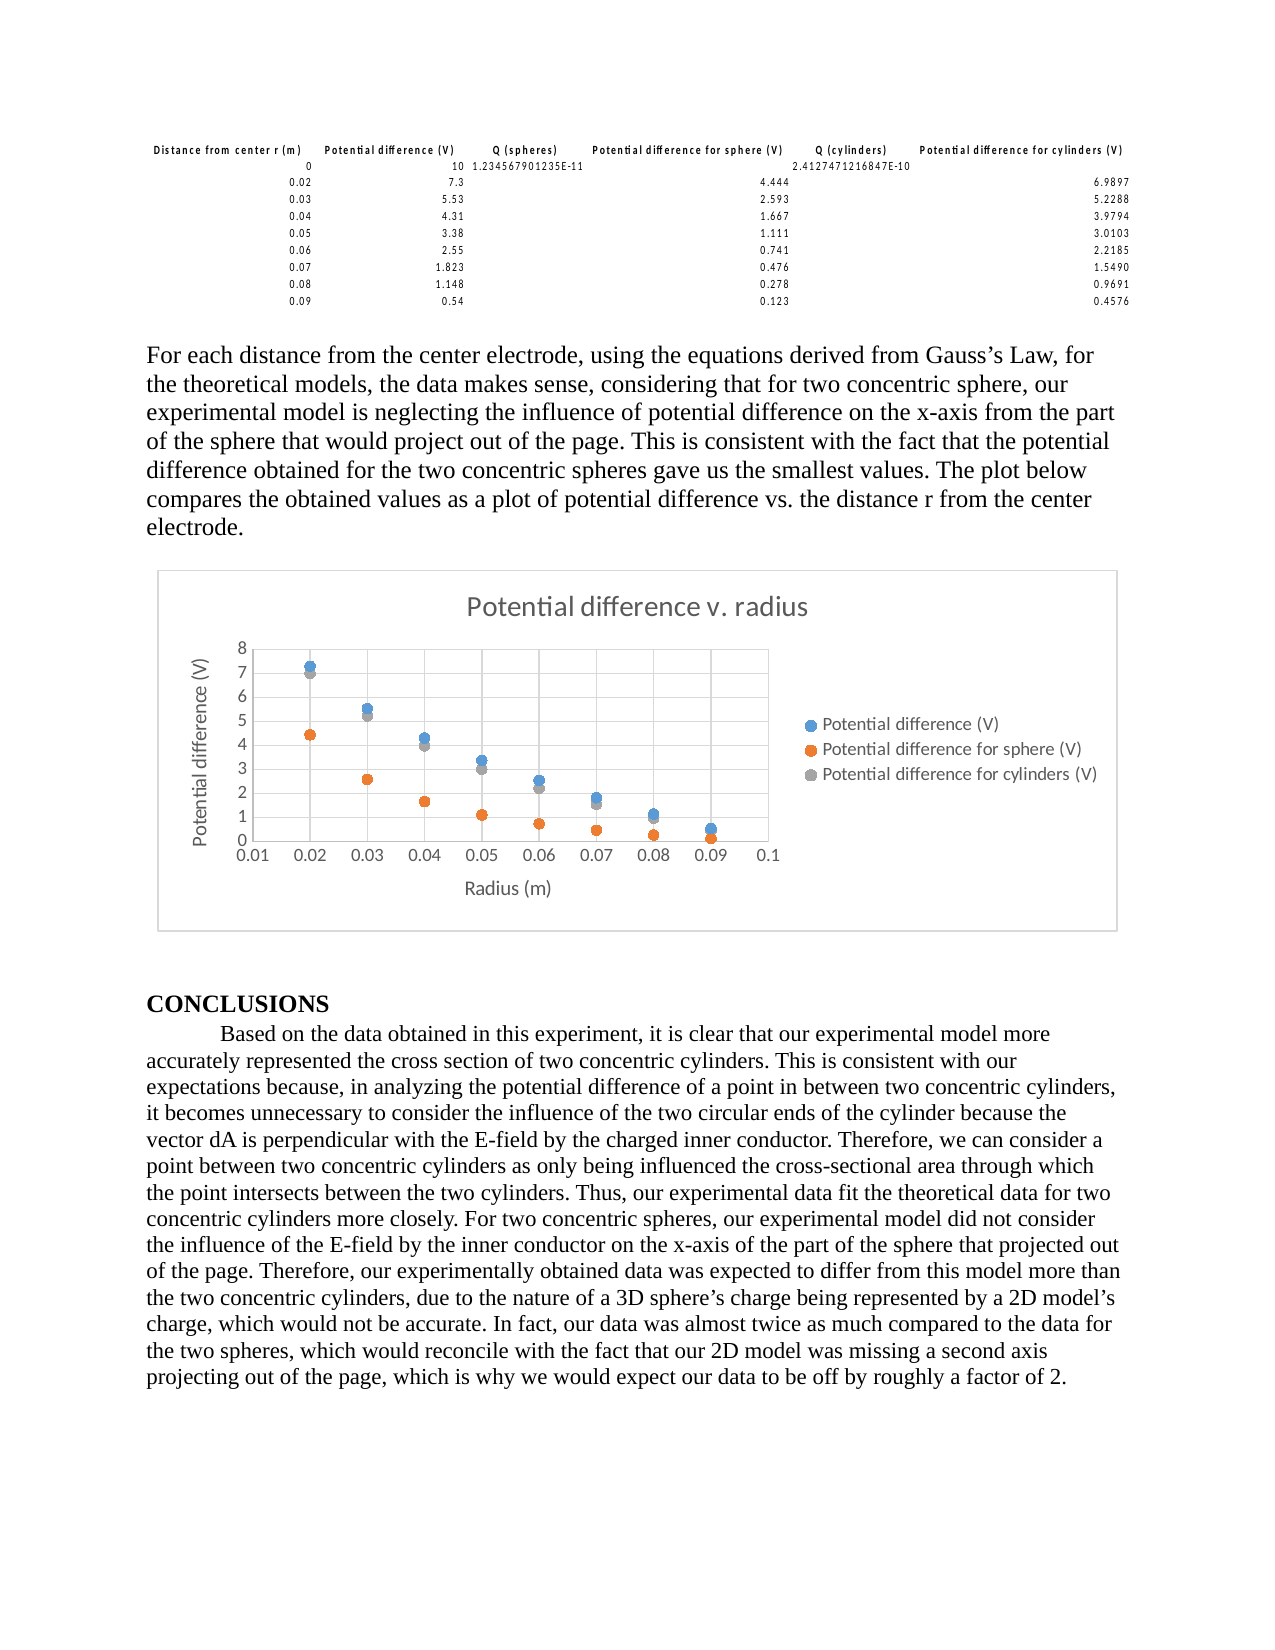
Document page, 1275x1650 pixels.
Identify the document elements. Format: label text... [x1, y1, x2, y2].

text CONCLUSIONS [146, 989, 1129, 1018]
text For each distance from the center electrode, using the equations derived from Gauss’s Law, for the theoretical models, the data makes sense, considering that for two concentric sphere, our experimental model is neglecting the influence of potential difference on the x-axis from the part of the sphere that would project out of the page. This is consistent with the fact that the potential difference obtained for the two concentric spheres gave us the smallest values. The plot below compares the obtained values as a plot of potential difference vs. the distance r from the center electrode. [146, 340, 1129, 541]
text Based on the data obtained in this experiment, it is clear that our experimental model more accurately represented the cross section of two concentric cylinders. This is consistent with our expectations because, in analyzing the potential difference of a point in between two concentric cylinders, it becomes unnecessary to consider the influence of the two circular ends of the cylinder because the vector dA is perpendicular with the E-field by the charged inner conductor. Therefore, we can consider a point between two concentric cylinders as only being influenced the cross-sectional area through which the point intersects between the two cylinders. Thus, our experimental data fit the theoretical data for two concentric cylinders more closely. For two concentric spheres, our experimental model did not consider the influence of the E-field by the inner conductor on the x-axis of the part of the sphere that projected out of the page. Therefore, our experimentally obtained data was expected to differ from this model more than the two concentric cylinders, due to the nature of a 3D sphere’s charge being represented by a 2D model’s charge, which would not be accurate. In fact, our data was almost twice as much compared to the data for the two spheres, which would reconcile with the fact that our 2D model was missing a second axis projecting out of the page, which is why we would expect our data to be off by roughly a factor of 2. [146, 1018, 1129, 1389]
